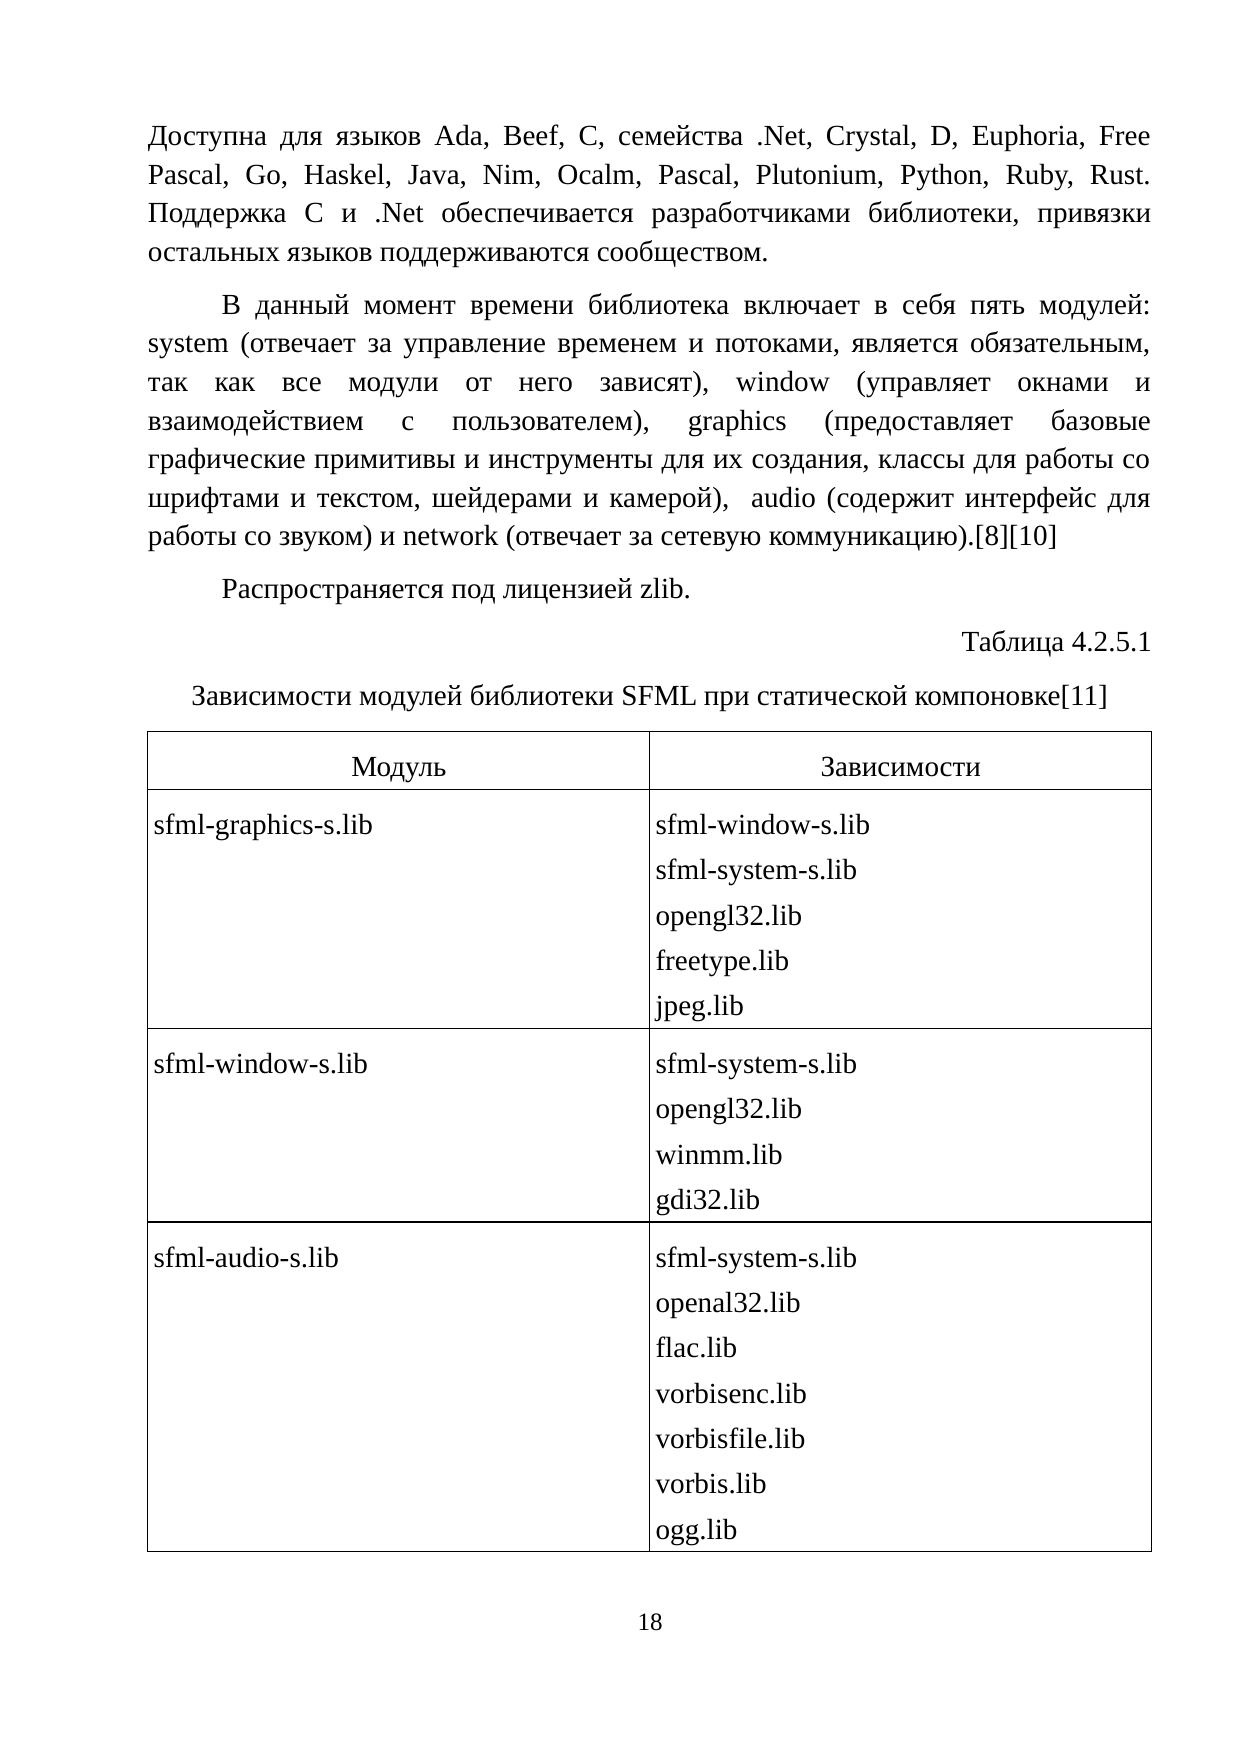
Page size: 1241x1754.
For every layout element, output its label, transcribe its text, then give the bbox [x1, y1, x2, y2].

table_header Модуль [148, 732, 649, 789]
table_cell sfml-system-s.lib opengl32.lib winmm.lib gdi32.lib [650, 1029, 1151, 1221]
table_cell sfml-window-s.lib [148, 1029, 649, 1221]
table_cell sfml-window-s.lib sfml-system-s.lib opengl32.lib freetype.lib jpeg.lib [650, 790, 1151, 1028]
table_header Зависимости [650, 732, 1151, 789]
text В данный момент времени библиотека включает в себя пять модулей: system (отвечает за управление временем и потоками, является обязательным, так как все модули от него зависят), window (управляет окнами и взаимодействием с пользователем), graphics (предоставляет базовые графические примитивы и инструменты для их создания, классы для работы со шрифтами и текстом, шейдерами и камерой), audio (содержит интерфейс для работы со звуком) и network (отвечает за сетевую коммуникацию).[8][10] [148, 287, 1152, 552]
table_cell sfml-audio-s.lib [148, 1223, 649, 1551]
text Распространяется под лицензией zlib. [148, 571, 1152, 605]
table_cell sfml-graphics-s.lib [148, 790, 649, 1028]
text Зависимости модулей библиотеки SFML при статической компоновке[11] [148, 678, 1152, 711]
text Доступна для языков Ada, Beef, C, семейства .Net, Crystal, D, Euphoria, Free Pascal, Go, Haskel, Java, Nim, Ocalm, Pascal, Plutonium, Python, Ruby, Rust. Поддержка С и .Net обеспечивается разработчиками библиотеки, привязки остальных языков поддерживаются сообществом. [148, 118, 1152, 267]
table_cell sfml-system-s.lib openal32.lib flac.lib vorbisenc.lib vorbisfile.lib vorbis.lib ogg.lib [650, 1223, 1151, 1551]
text Таблица 4.2.5.1 [148, 624, 1152, 658]
